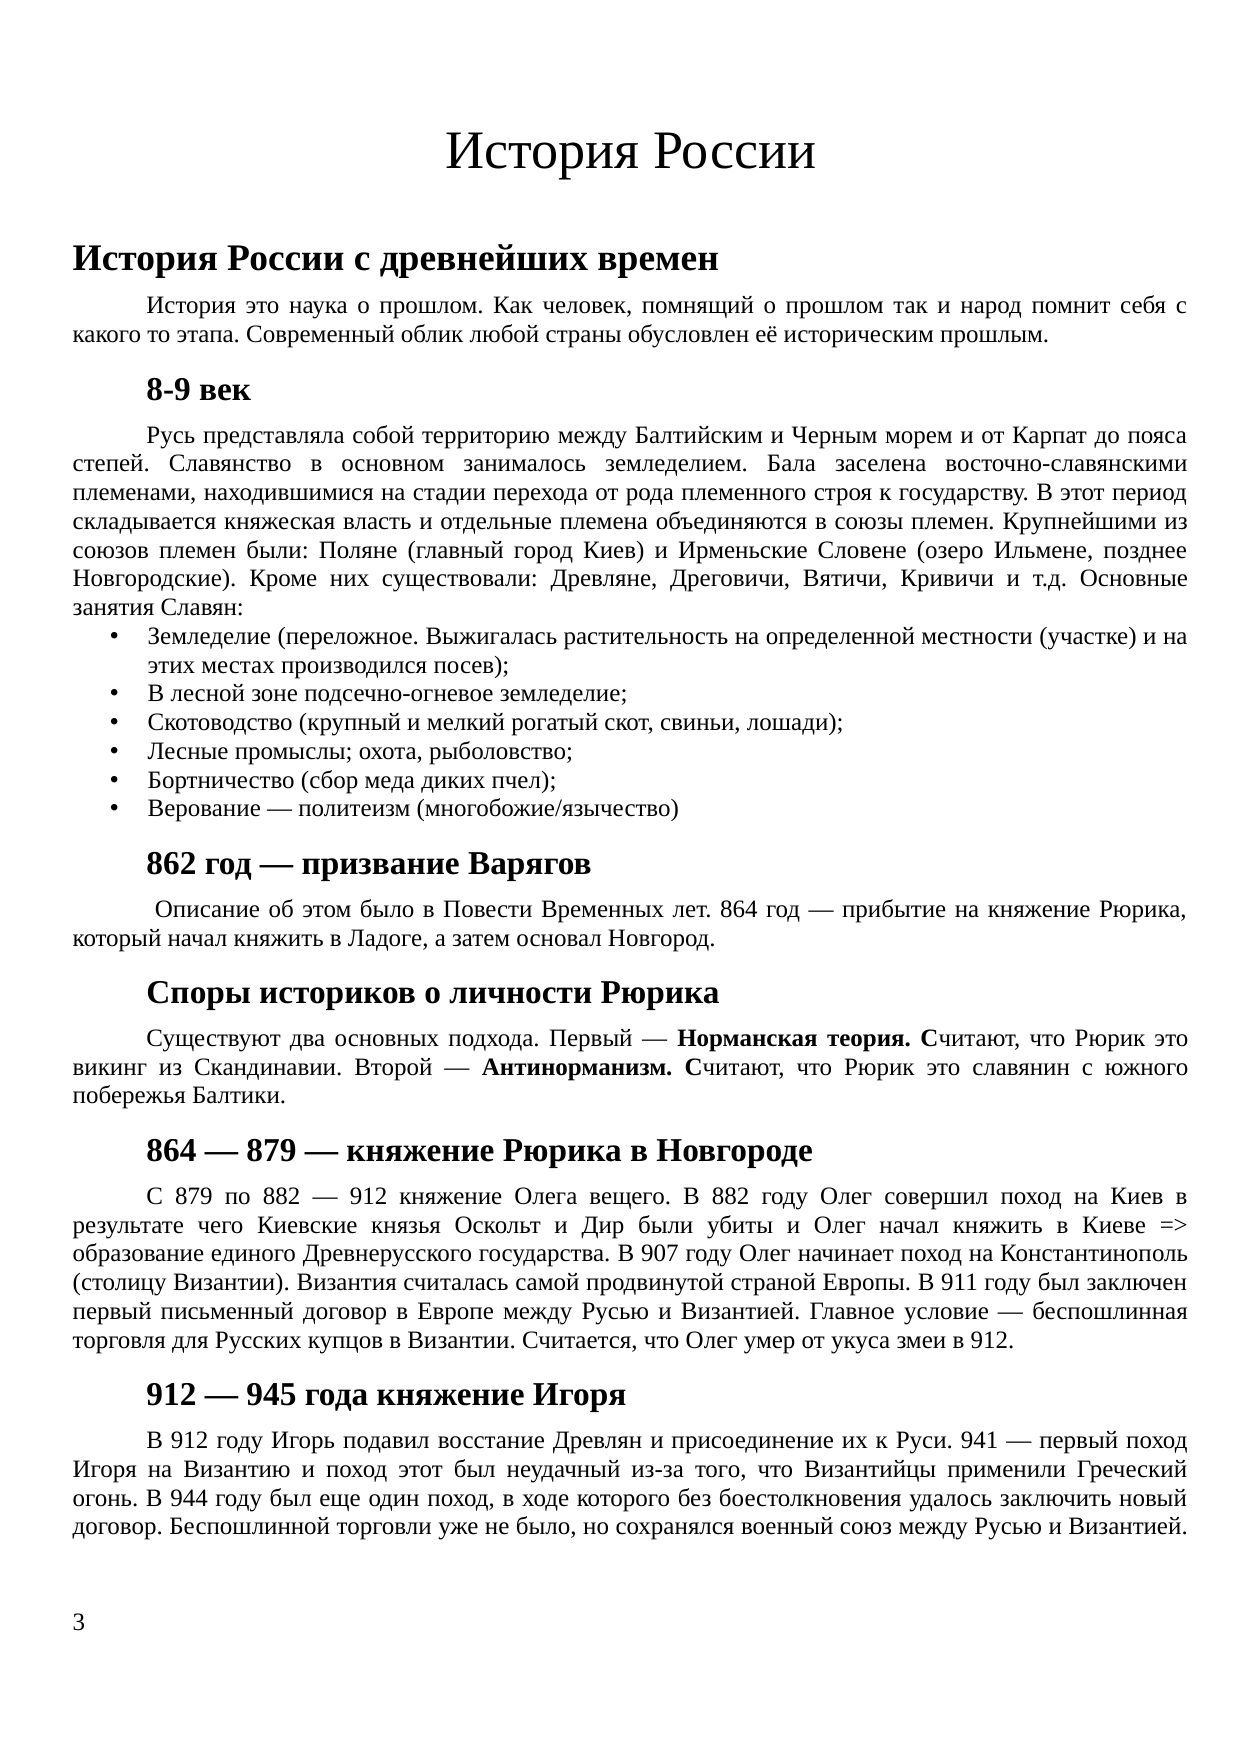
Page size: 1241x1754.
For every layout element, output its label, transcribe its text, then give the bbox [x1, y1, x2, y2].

text Существуют два основных подхода. Первый — Норманская теория. Считают, что Рюрик это викинг из Скандинавии. Второй — Антинорманизм. Считают, что Рюрик это славянин с южного побережья Балтики. [72, 1023, 1189, 1109]
text Описание об этом было в Повести Временных лет. 864 год — прибытие на княжение Рюрика, который начал княжить в Ладоге, а затем основал Новгород. [72, 894, 1189, 951]
list Скотоводство (крупный и мелкий рогатый скот, свиньи, лошади); [110, 707, 1189, 736]
subtitle 912 — 945 года княжение Игоря [72, 1374, 1189, 1413]
subtitle Споры историков о личности Рюрика [72, 972, 1189, 1011]
list Земледелие (переложное. Выжигалась растительность на определенной местности (участке) и на этих местах производился посев); [110, 621, 1189, 678]
list В лесной зоне подсечно-огневое земледелие; [110, 678, 1189, 707]
list Верование — политеизм (многобожие/язычество) [110, 793, 1189, 822]
subtitle 862 год — призвание Варягов [72, 843, 1189, 881]
list Лесные промыслы; охота, рыболовство; [110, 736, 1189, 765]
subtitle История России с древнейших времен [72, 235, 1189, 278]
subtitle 8-9 век [72, 369, 1189, 407]
text История это наука о прошлом. Как человек, помнящий о прошлом так и народ помнит себя с какого то этапа. Современный облик любой страны обусловлен её историческим прошлым. [72, 291, 1189, 348]
subtitle 864 — 879 — княжение Рюрика в Новгороде [72, 1130, 1189, 1168]
text Русь представляла собой территорию между Балтийским и Черным морем и от Карпат до пояса степей. Славянство в основном занималось земледелием. Бала заселена восточно-славянскими племенами, находившимися на стадии перехода от рода племенного строя к государству. В этот период складывается княжеская власть и отдельные племена объединяются в союзы племен. Крупнейшими из союзов племен были: Поляне (главный город Киев) и Ирменьские Словене (озеро Ильмене, позднее Новгородские). Кроме них существовали: Древляне, Дреговичи, Вятичи, Кривичи и т.д. Основные занятия Славян: [72, 420, 1189, 621]
list Бортничество (сбор меда диких пчел); [110, 765, 1189, 793]
text С 879 по 882 — 912 княжение Олега вещего. В 882 году Олег совершил поход на Киев в результате чего Киевские князья Оскольт и Дир были убиты и Олег начал княжить в Киеве => образование единого Древнерусского государства. В 907 году Олег начинает поход на Константинополь (столицу Византии). Византия считалась самой продвинутой страной Европы. В 911 году был заключен первый письменный договор в Европе между Русью и Византией. Главное условие — беспошлинная торговля для Русских купцов в Византии. Считается, что Олег умер от укуса змеи в 912. [72, 1181, 1189, 1353]
text В 912 году Игорь подавил восстание Древлян и присоединение их к Руси. 941 — первый поход Игоря на Византию и поход этот был неудачный из-за того, что Византийцы применили Греческий огонь. В 944 году был еще один поход, в ходе которого без боестолкновения удалось заключить новый договор. Беспошлинной торговли уже не было, но сохранялся военный союз между Русью и Византией. [72, 1425, 1189, 1540]
